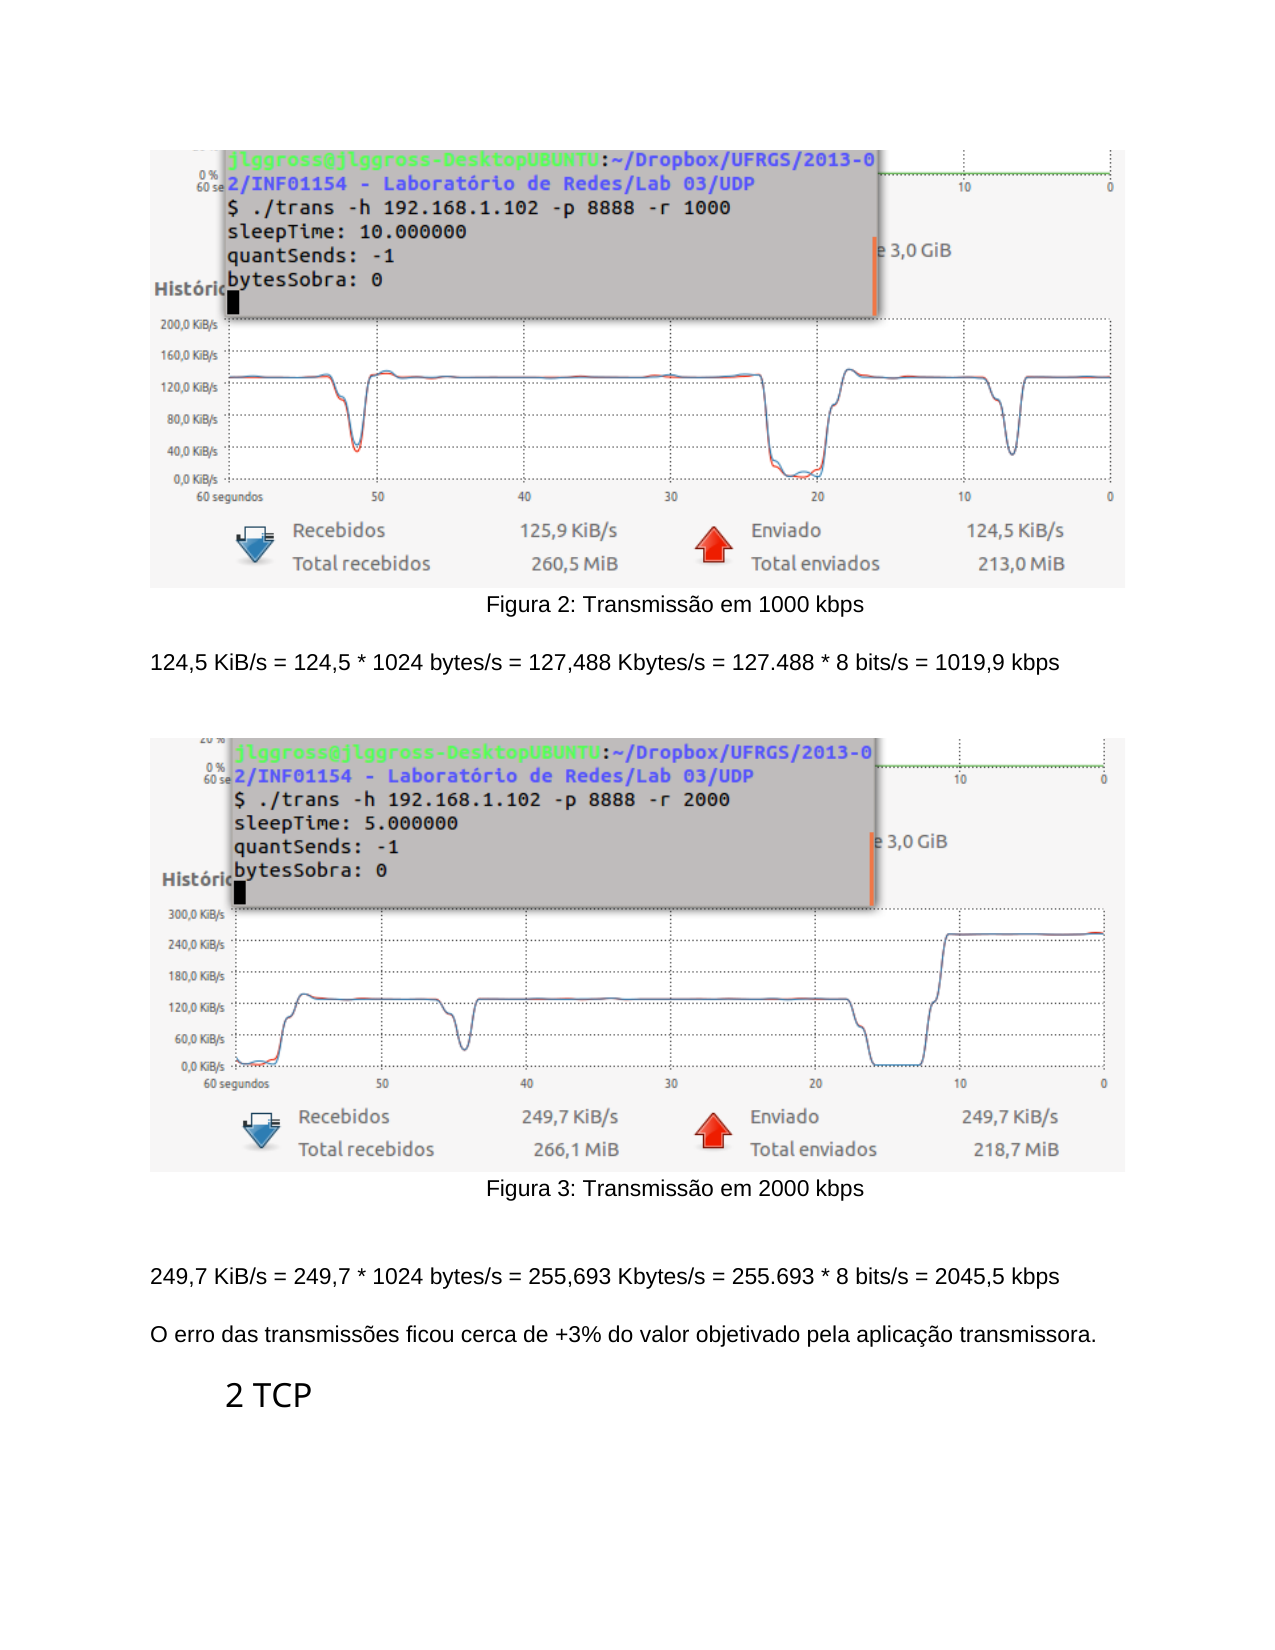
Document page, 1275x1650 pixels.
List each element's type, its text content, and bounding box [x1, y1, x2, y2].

text O erro das transmissões ficou cerca de +3% do valor objetivado pela aplicação transmissora. [150, 1322, 1125, 1348]
text Figura 3: Transmissão em 2000 kbps [150, 1175, 1125, 1201]
text Figura 2: Transmissão em 1000 kbps [150, 591, 1125, 617]
subtitle 2 TCP [150, 1372, 1125, 1418]
text 249,7 KiB/s = 249,7 * 1024 bytes/s = 255,693 Kbytes/s = 255.693 * 8 bits/s = 2045,5 kbps [150, 1263, 1125, 1289]
picture [150, 738, 1125, 1172]
picture [150, 150, 1125, 588]
text 124,5 KiB/s = 124,5 * 1024 bytes/s = 127,488 Kbytes/s = 127.488 * 8 bits/s = 1019,9 kbps [150, 650, 1125, 676]
